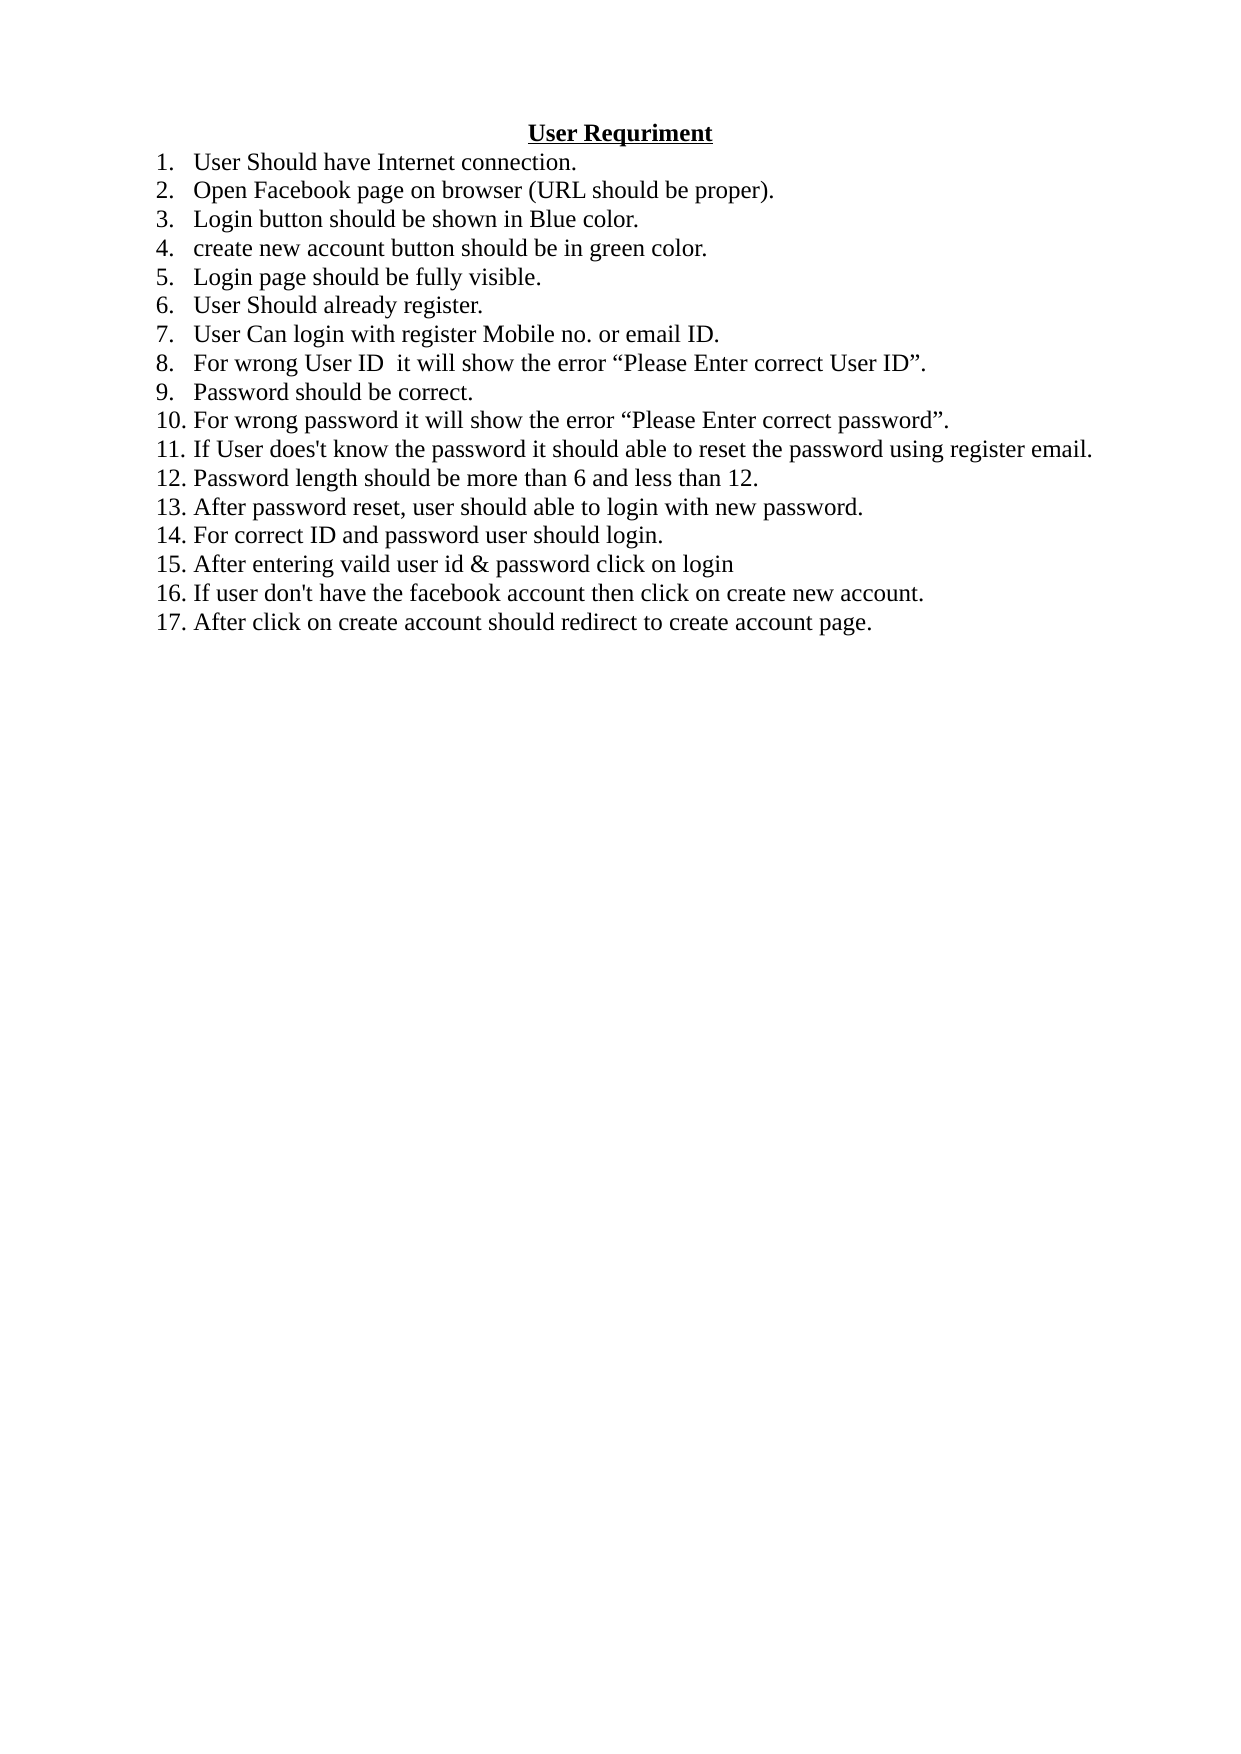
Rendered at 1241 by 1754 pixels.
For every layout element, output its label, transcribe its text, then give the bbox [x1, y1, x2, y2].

list After password reset, user should able to login with new password. [156, 492, 1122, 521]
list For wrong password it will show the error “Please Enter correct password”. [156, 406, 1122, 434]
list After entering vaild user id & password click on login [156, 549, 1122, 578]
list create new account button should be in green color. [156, 233, 1122, 262]
list Password should be correct. [156, 377, 1122, 406]
list User Can login with register Mobile no. or email ID. [156, 319, 1122, 348]
list User Should have Internet connection. [156, 147, 1122, 176]
list If user don't have the facebook account then click on create new account. [156, 578, 1122, 607]
list If User does't know the password it should able to reset the password using register email. [156, 434, 1122, 463]
list Open Facebook page on browser (URL should be proper). [156, 176, 1122, 204]
list Password length should be more than 6 and less than 12. [156, 463, 1122, 492]
list For correct ID and password user should login. [156, 521, 1122, 549]
list After click on create account should redirect to create account page. [156, 607, 1122, 636]
list User Should already register. [156, 291, 1122, 319]
list Login page should be fully visible. [156, 262, 1122, 291]
text User Requriment [118, 118, 1122, 147]
list For wrong User ID it will show the error “Please Enter correct User ID”. [156, 348, 1122, 377]
list Login button should be shown in Blue color. [156, 204, 1122, 233]
